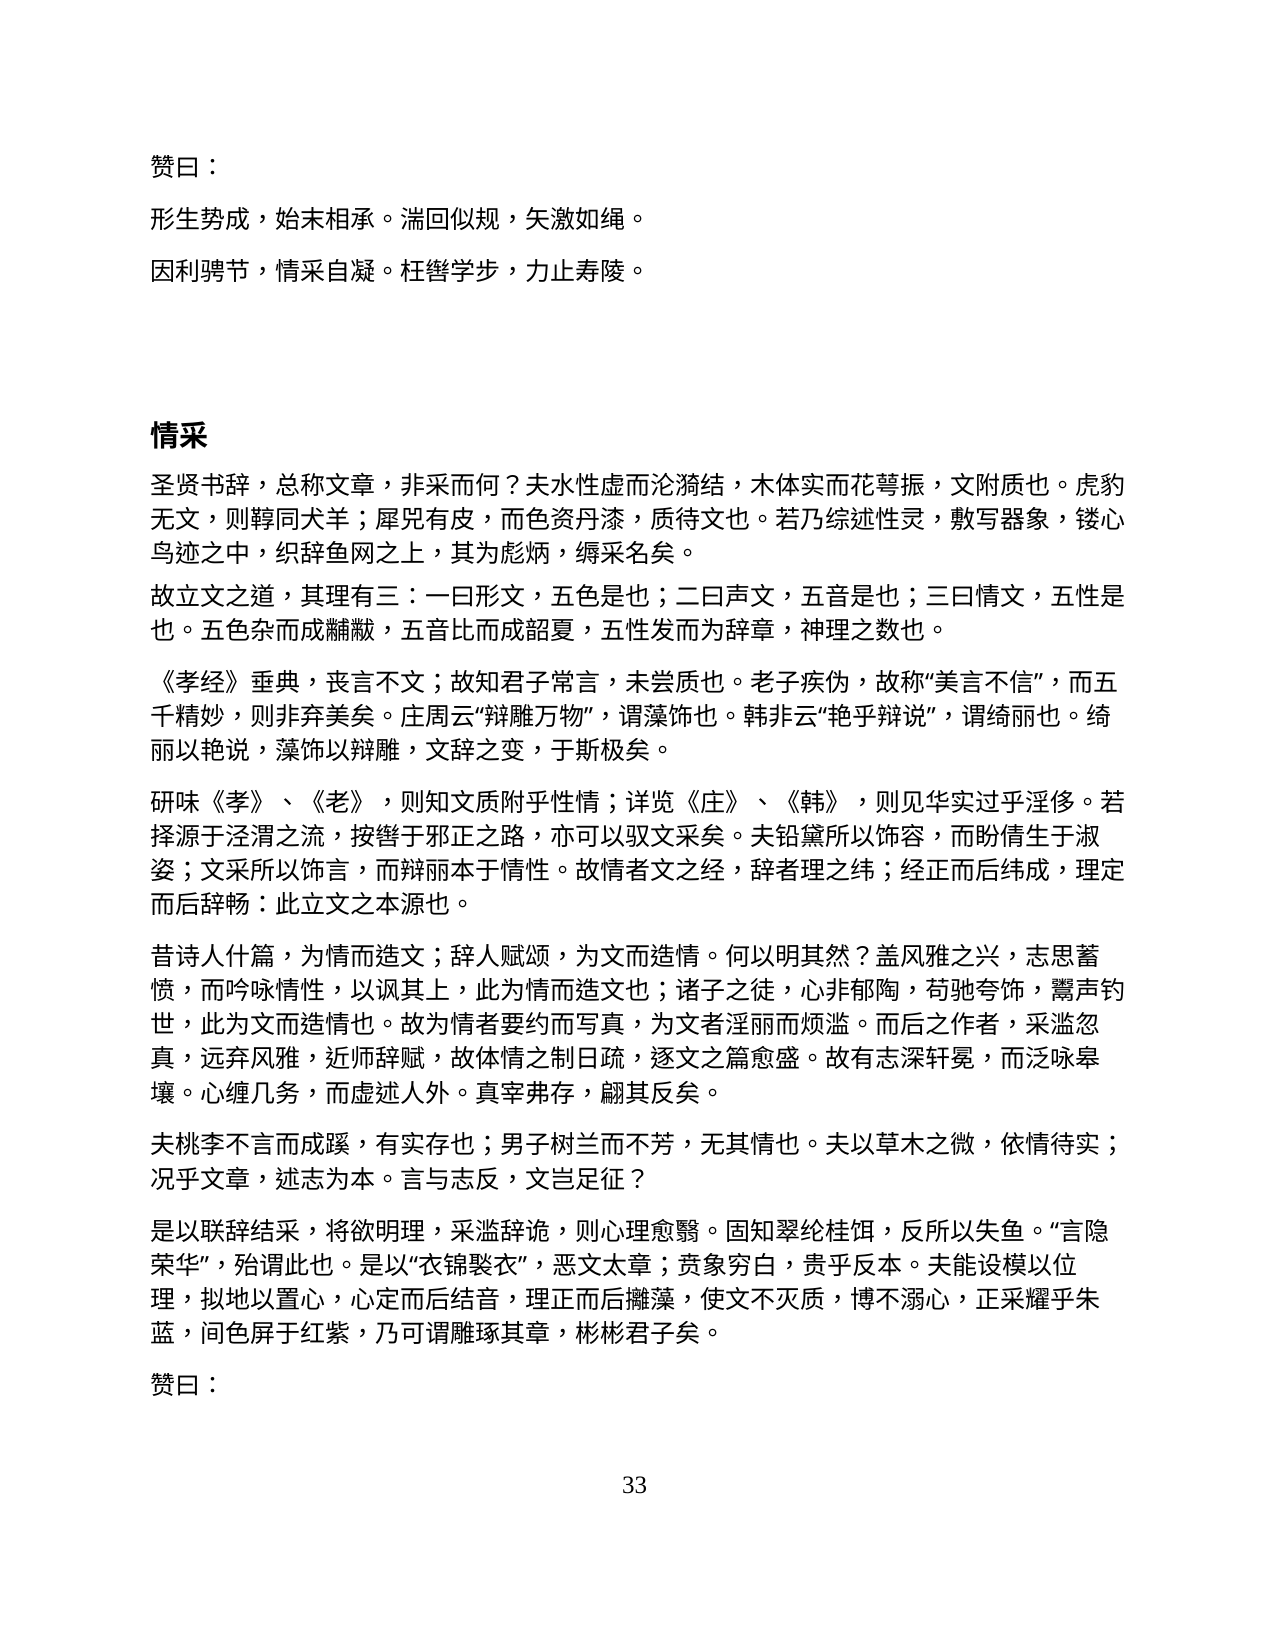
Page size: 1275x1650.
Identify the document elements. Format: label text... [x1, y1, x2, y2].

text 赞曰∶ [150, 150, 1125, 184]
text 《孝经》垂典，丧言不文；故知君子常言，未尝质也。老子疾伪，故称“美言不信”，而五千精妙，则非弃美矣。庄周云“辩雕万物”，谓藻饰也。韩非云“艳乎辩说”，谓绮丽也。绮丽以艳说，藻饰以辩雕，文辞之变，于斯极矣。 [150, 665, 1125, 767]
text 圣贤书辞，总称文章，非采而何？夫水性虚而沦漪结，木体实而花萼振，文附质也。虎豹无文，则鞟同犬羊；犀兕有皮，而色资丹漆，质待文也。若乃综述性灵，敷写器象，镂心鸟迹之中，织辞鱼网之上，其为彪炳，缛采名矣。 [150, 467, 1125, 570]
text 赞曰∶ [150, 1367, 1125, 1401]
text 夫桃李不言而成蹊，有实存也；男子树兰而不芳，无其情也。夫以草木之微，依情待实；况乎文章，述志为本。言与志反，文岂足征？ [150, 1127, 1125, 1195]
text 因利骋节，情采自凝。枉辔学步，力止寿陵。 [150, 254, 1125, 288]
text 形生势成，始末相承。湍回似规，矢激如绳。 [150, 202, 1125, 236]
text 研味《孝》、《老》，则知文质附乎性情；详览《庄》、《韩》，则见华实过乎淫侈。若择源于泾渭之流，按辔于邪正之路，亦可以驭文采矣。夫铅黛所以饰容，而盼倩生于淑姿；文采所以饰言，而辩丽本于情性。故情者文之经，辞者理之纬；经正而后纬成，理定而后辞畅：此立文之本源也。 [150, 785, 1125, 921]
subtitle 情采 [150, 415, 1125, 455]
text 故立文之道，其理有三∶一曰形文，五色是也；二曰声文，五音是也；三曰情文，五性是也。五色杂而成黼黻，五音比而成韶夏，五性发而为辞章，神理之数也。 [150, 579, 1125, 647]
text 是以联辞结采，将欲明理，采滥辞诡，则心理愈翳。固知翠纶桂饵，反所以失鱼。“言隐荣华”，殆谓此也。是以“衣锦褧衣”，恶文太章；贲象穷白，贵乎反本。夫能设模以位理，拟地以置心，心定而后结音，理正而后攡藻，使文不灭质，博不溺心，正采耀乎朱蓝，间色屏于红紫，乃可谓雕琢其章，彬彬君子矣。 [150, 1213, 1125, 1349]
text 昔诗人什篇，为情而造文；辞人赋颂，为文而造情。何以明其然？盖风雅之兴，志思蓄愤，而吟咏情性，以讽其上，此为情而造文也；诸子之徒，心非郁陶，苟驰夸饰，鬻声钓世，此为文而造情也。故为情者要约而写真，为文者淫丽而烦滥。而后之作者，采滥忽真，远弃风雅，近师辞赋，故体情之制日疏，逐文之篇愈盛。故有志深轩冕，而泛咏皋壤。心缠几务，而虚述人外。真宰弗存，翩其反矣。 [150, 939, 1125, 1109]
